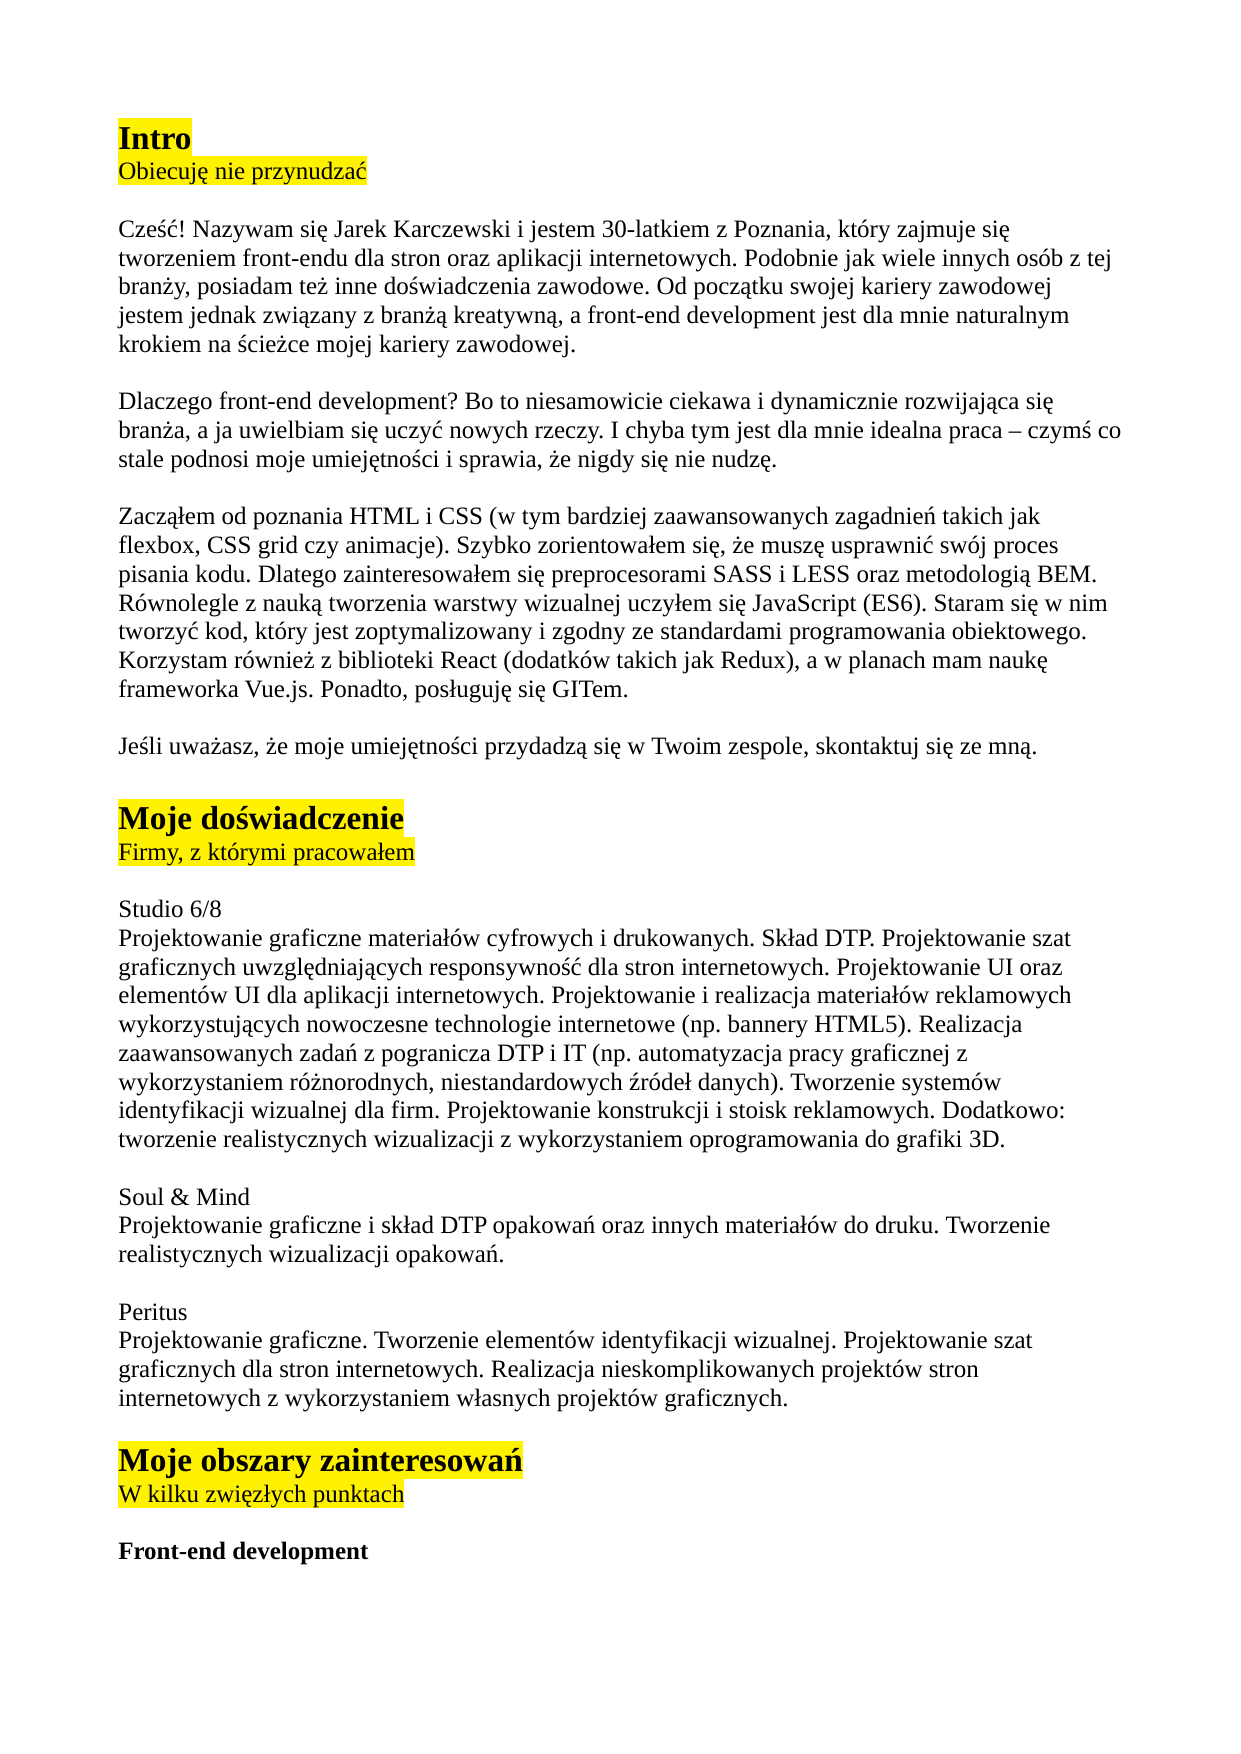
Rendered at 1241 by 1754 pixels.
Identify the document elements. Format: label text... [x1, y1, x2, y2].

text Firmy, z którymi pracowałem [118, 837, 1122, 866]
text Moje obszary zainteresowań [118, 1441, 1122, 1479]
text Zacząłem od poznania HTML i CSS (w tym bardziej zaawansowanych zagadnień takich jak flexbox, CSS grid czy animacje). Szybko zorientowałem się, że muszę usprawnić swój proces pisania kodu. Dlatego zainteresowałem się preprocesorami SASS i LESS oraz metodologią BEM. Równolegle z nauką tworzenia warstwy wizualnej uczyłem się JavaScript (ES6). Staram się w nim tworzyć kod, który jest zoptymalizowany i zgodny ze standardami programowania obiektowego. Korzystam również z biblioteki React (dodatków takich jak Redux), a w planach mam naukę frameworka Vue.js. Ponadto, posługuję się GITem. [118, 501, 1122, 703]
text Obiecuję nie przynudzać [118, 156, 1122, 185]
text Cześć! Nazywam się Jarek Karczewski i jestem 30-latkiem z Poznania, który zajmuje się tworzeniem front-endu dla stron oraz aplikacji internetowych. Podobnie jak wiele innych osób z tej branży, posiadam też inne doświadczenia zawodowe. Od początku swojej kariery zawodowej jestem jednak związany z branżą kreatywną, a front-end development jest dla mnie naturalnym krokiem na ścieżce mojej kariery zawodowej. [118, 214, 1122, 358]
text Intro [118, 118, 1122, 156]
text Front-end development [118, 1536, 1122, 1565]
text Jeśli uważasz, że moje umiejętności przydadzą się w Twoim zespole, skontaktuj się ze mną. [118, 731, 1122, 760]
text Studio 6/8 [118, 894, 1122, 923]
text Projektowanie graficzne materiałów cyfrowych i drukowanych. Skład DTP. Projektowanie szat graficznych uwzględniających responsywność dla stron internetowych. Projektowanie UI oraz elementów UI dla aplikacji internetowych. Projektowanie i realizacja materiałów reklamowych wykorzystujących nowoczesne technologie internetowe (np. bannery HTML5). Realizacja zaawansowanych zadań z pogranicza DTP i IT (np. automatyzacja pracy graficznej z wykorzystaniem różnorodnych, niestandardowych źródeł danych). Tworzenie systemów identyfikacji wizualnej dla firm. Projektowanie konstrukcji i stoisk reklamowych. Dodatkowo: tworzenie realistycznych wizualizacji z wykorzystaniem oprogramowania do grafiki 3D. [118, 923, 1122, 1153]
text Soul & Mind [118, 1182, 1122, 1211]
text W kilku zwięzłych punktach [118, 1479, 1122, 1508]
text Dlaczego front-end development? Bo to niesamowicie ciekawa i dynamicznie rozwijająca się branża, a ja uwielbiam się uczyć nowych rzeczy. I chyba tym jest dla mnie idealna praca – czymś co stale podnosi moje umiejętności i sprawia, że nigdy się nie nudzę. [118, 386, 1122, 473]
text Peritus [118, 1297, 1122, 1326]
text Projektowanie graficzne. Tworzenie elementów identyfikacji wizualnej. Projektowanie szat graficznych dla stron internetowych. Realizacja nieskomplikowanych projektów stron internetowych z wykorzystaniem własnych projektów graficznych. [118, 1326, 1122, 1412]
text Moje doświadczenie [118, 798, 1122, 837]
text Projektowanie graficzne i skład DTP opakowań oraz innych materiałów do druku. Tworzenie realistycznych wizualizacji opakowań. [118, 1211, 1122, 1268]
